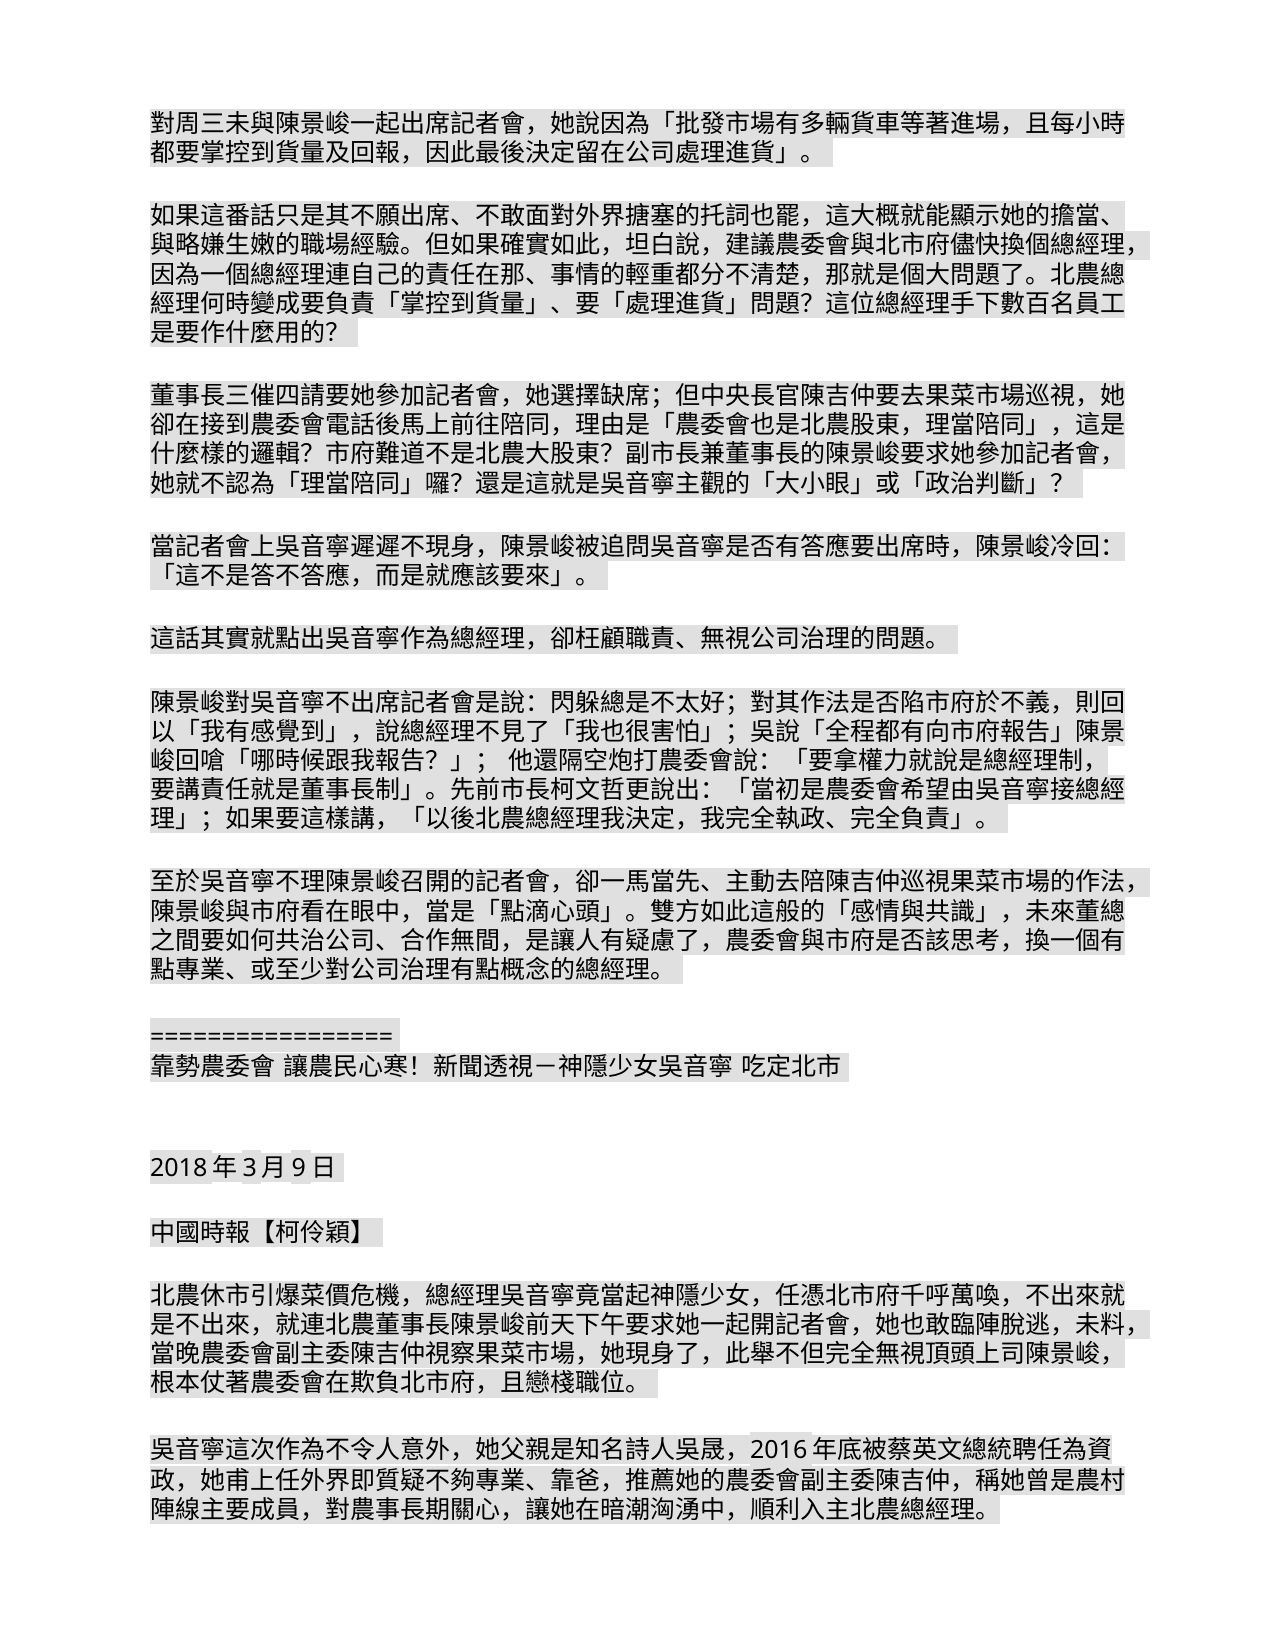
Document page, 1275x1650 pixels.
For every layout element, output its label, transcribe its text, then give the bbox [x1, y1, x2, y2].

text 北農，就是台北農產運銷公司的簡稱，是全台灣最大的蔬菜水果拍賣平台，官股佔了將近一半，每日拍賣蔬果量佔全台三分之一以上，一年成交金額數百億，員工五、六百人。因為是個肥缺，而且具有全台蔬果定價影響力，人渣黨的新潮流系，垂涎已久，想方設法要把原有的總經理韓國瑜 (國民黨籍) 搞下台。後來，經驗老練的韓國瑜退下，竟然由一位吳姓女同學接任掌管，年薪兩百多萬。安插這位同學上任的是負責管理全台灣農業事務的農委會，理由是說她對農業有熱情，是個所謂農運份子。 如果這種理由說得通，那應該來找我擔任北農總經理或農委會主委才對，因為我是台灣農運的先驅，早在30年前就和戴振耀在高雄發展農運，亦即農權會。老實說，美國太空總署 (NASA) 也應該來找我去擔任主管，為什麼呢？因為我對太空非常狂熱，每天觀察天空及星星月亮無數次。我當醫生賺到的第一筆薪水就是買了一架當年價值將近兩萬元的台天文望遠鏡，不是要偷看對面大樓的人洗澡，而是為了看月亮看星星，監測外星人及幽浮的行蹤。這等熱情，世間少有。美國太空總署不來找我當主任，還有天理嗎？ 這位吳同學依我看，就算當個基層員工，能力恐怕都大有問題，居然能擔任這樣一個重要公司的操盤手，那就好像你很喜歡去遊樂場搭太空飛船，然後你就被派去開太空梭登陸火星那樣離譜。 台灣的所謂社運人士，找不到幾個玩真的，似乎只要有利可圖，只要給予權位，有哪一個會根據自己的能力與志向以及做為一個人的基本尊嚴而拒絕？我不是說所謂社運人士不能當官，我是說，你就算要當官，也要有一點基本能力才行啊。在台灣，做為一個社運元老，聽到社運我就很想吐；所謂社運，不折不扣就是一種當官或選舉的晉身階與名利跳板，極少例外。 我更想說的是，台灣這二十幾年來，綠營勢力迅速壯大，在所謂民主自由謊言的掩護下，一人得道，雞犬昇天，分贓政治發揮得徹底淋漓盡致，搶資源，卡位，分贓，賣官鬻爵，吃相非常難看。過去舊國民黨扯爛污比較含蓄，會害羞，四下無人處才偷吃一下；人渣黨卻完全不是這樣，他不是拿湯匙吃，而是公然開一部怪手來整座金山銀山都能掏空，瘋狂搶奪，吃到見骨。 分贓政治具有一種穩定幫派的巨大力量。你看，人渣黨遠遠比國民黨都還團結，但他並不是憑著某種理念而緊緊團結在一起，而是團結在私人利益之下，所謂雞犬昇天，雨露均霑，只要順從者皆能論功行賞。不服氣者請你告訴我，有多少過去稍微有一點點參與經驗的綠營支持者沒有得到各式各樣的名位與資源及各種好處？只要你夠乖，幾乎是統統有獎，而且牽親引戚，姑姑嫂嫂表哥弟媳三姨媽五叔公，大家都能分一杯羹。難道不就是這樣嗎？這一切 "家天下" 的作法，正是過去黨外所大力攻擊的，如今自己一旦掌權，卻爛得遠比過去舊國民黨時期還徹底。 在分贓政治底下，有一個社會據以發展、非常重要的基礎被消滅了，簡單說就是專業主義，用人唯才。綠營當道，當然也是用人唯才，不過卻是奴才的才，管你有沒有能力，只要顏色正確，只要夠聽話，好處就會給你；顏色不對，就想方設法剝奪你應有的或既有的權益。越是所謂讀書人，通常就越乖越聽話，越知道如何搭順風車舉順風旗。 我不是念社會科學，很多東西不敢信口開河，但就我長期對於一些國家的觀察，比方說菲律賓、越南、印度、韓國、緬甸與泰國等等，我得到一個印象，那就是政治品質的良莠，確實深深影響了一整個國家與社會的興衰與長遠發展。比方說韓國，歷經亞洲金融風暴整個國家幾乎破產之際，卻能迅速從廢墟中站起來，恐怕一大部份得歸功於金大中以及韓國人民的普遍良好素質。反之，一些原本可以有更好發展的國家，政治之腐敗貪污及民粹橫行，卻使得整個國家與社會走向另一個方向，陷入長期的紛亂、衰敗與沉淪，而台灣恰恰就是走上這樣一條路，一切惡行竟都奉民主之名。 這裏有一段影片，很短，各位看看這位同學的表現，非常不可思議。這樣的能力居然也敢坐上這樣的位子。但她其實只是冰山之一角，更加荒腔走板的人事任用多得是： https://goo.gl/SGUpQp 如果看不到這影片，可以試試這裏： https://goo.gl/Z9mNE6 陳真 2018. 03. 10. ============================== 【年薪250萬】營收、財報吳音寧一問三不知 被封「超高薪實習生」 上報快訊／陳婕翎 2018年3月10日 北市議員徐世勳在臉書公布一則備詢吳音寧片段，網友將吳封為「超高薪實習生」。（圖片取自徐世勳臉書） 台北果菜市場休市3天造成菜價暴跌，北農總經理吳音寧是否「適任」話題持續發酵。台北市議員徐世勳9日在臉書公布一則質詢吳的片段，她不僅不懂財務報表，連北農營收狀況也答不出來，只頻頻回「會認真學習」。影片一出，網友將吳封為「超高薪實習生」。 該影片中，吳音寧被提問是否看得懂財務報表時，她只不斷回答「我有認真在學習」、「有學習的心」。吳強調，她來自產地，對農業有很大的熱情，有自信可以將這份工作做好。但當徐世勳詢問台北四大產銷公司營收狀況時，漁產、畜牧、花卉負責人都能清楚回答，只有代表台北農產的吳音寧左顧右盼不知道答案。 對於吳音寧在議會的表現，網友紛紛表示，任何一家企業的總經理應該都是具備專業技能，然後再談進修，而不是完全門外漢來學習如何當總經理。「連營收狀況都不知道的還能當總經理？」甚至有人譏諷：「這是超高薪實習生嗎？」 ================ 風評：「神隱少女」的驚奇之旅，北農總經理誰找的？ 風傳媒 主筆室 2018-03-09 沒有最驚奇，只有更驚奇！台北果菜市場鬧出休假過了頭，導致菜價崩跌後，最奇特的身為北農總經理、首當其衝該負責的吳音寧，卻上演「神隱少女」戲碼供全國欣賞，菜價問題還沒了，倒惹出中央與北市府爭相卸責的鬥嘴鼓，若非農委會主委林聰賢自日本返國舉行記者會明快道歉，這事大概一時半刻都無法了結。 身為北農總經理，吳音寧顯然對自身職份與倫理都認識不清。當全國民眾眼看著台北果菜市場春節休5天、節後休3日、元宵後再接再厲休3日，造成菜價崩跌，產地農民欲哭無淚；北農的直屬上級單位台北市政府，外加中央主管部會農委會，三天兩頭或是召開記者會、或是被記者堵訪，力求安定農民之心、解決菜價問題時，總經理吳音寧完全不見人影。 甚至在周三下午，北農通知媒體要召開記者會，兼任北農董事長的副市長陳景峻要帶著吳音寧、市場處官員，一起面對外界，向社會解釋說明─或是道歉時，外界原本以為「神隱少女」終於要露面了。 結果，吳音寧硬是不出面，讓陳景峻尷尬的面對外界。 坦白說，吳音寧選擇缺席的作法，不論從官場倫理、公司治理角度看，都只能以無能、無擔當、甚至惡劣來形容。 北農既然被定位在總經理制，吳音寧不論愛或不愛，就是要負起全責；她既無能也沒專業；真出了狀況後，又毫無擔當的神隱不願面對外界。當其在公司體制上的主管董事長、官僚階層中的上級市府，告知並要求其一起參與記者會，面對外界時，竟然能持續選擇神隱，既違官場倫理、更視公司治理如無物。 當然，最後這位神隱少女出面了；她在周三晚上與農委會副主委陳吉仲一起巡視果菜市場，周四拍賣結束後召開記者會說明。對她的神隱多日，她說是忙著處理事情，「當時只想到怎麼作事」；但難道她不知道，作為公營企業負責人、面對引發社會如此大的事件，出來面對外界、好好說明，難道不是「做事」？ 對周三未與陳景峻一起出席記者會，她說因為「批發市場有多輛貨車等著進場，且每小時都要掌控到貨量及回報，因此最後決定留在公司處理進貨」。 如果這番話只是其不願出席、不敢面對外界搪塞的托詞也罷，這大概就能顯示她的擔當、與略嫌生嫩的職場經驗。但如果確實如此，坦白說，建議農委會與北市府儘快換個總經理，因為一個總經理連自己的責任在那、事情的輕重都分不清楚，那就是個大問題了。北農總經理何時變成要負責「掌控到貨量」、要「處理進貨」問題？這位總經理手下數百名員工是要作什麼用的？ 董事長三催四請要她參加記者會，她選擇缺席；但中央長官陳吉仲要去果菜市場巡視，她卻在接到農委會電話後馬上前往陪同，理由是「農委會也是北農股東，理當陪同」，這是什麼樣的邏輯？市府難道不是北農大股東？副市長兼董事長的陳景峻要求她參加記者會，她就不認為「理當陪同」囉？還是這就是吳音寧主觀的「大小眼」或「政治判斷」？ 當記者會上吳音寧遲遲不現身，陳景峻被追問吳音寧是否有答應要出席時，陳景峻冷回：「這不是答不答應，而是就應該要來」。 這話其實就點出吳音寧作為總經理，卻枉顧職責、無視公司治理的問題。 陳景峻對吳音寧不出席記者會是說：閃躲總是不太好；對其作法是否陷市府於不義，則回以「我有感覺到」，說總經理不見了「我也很害怕」；吳說「全程都有向市府報告」陳景峻回嗆「哪時候跟我報告？」； 他還隔空炮打農委會說：「要拿權力就說是總經理制，要講責任就是董事長制」。先前市長柯文哲更說出：「當初是農委會希望由吳音寧接總經理」；如果要這樣講，「以後北農總經理我決定，我完全執政、完全負責」。 至於吳音寧不理陳景峻召開的記者會，卻一馬當先、主動去陪陳吉仲巡視果菜市場的作法，陳景峻與市府看在眼中，當是「點滴心頭」。雙方如此這般的「感情與共識」，未來董總之間要如何共治公司、合作無間，是讓人有疑慮了，農委會與市府是否該思考，換一個有點專業、或至少對公司治理有點概念的總經理。 ================= 靠勢農委會 讓農民心寒！新聞透視－神隱少女吳音寧 吃定北市 2018年3月9日 中國時報【柯伶穎】 北農休市引爆菜價危機，總經理吳音寧竟當起神隱少女，任憑北市府千呼萬喚，不出來就是不出來，就連北農董事長陳景峻前天下午要求她一起開記者會，她也敢臨陣脫逃，未料，當晚農委會副主委陳吉仲視察果菜市場，她現身了，此舉不但完全無視頂頭上司陳景峻，根本仗著農委會在欺負北市府，且戀棧職位。 吳音寧這次作為不令人意外，她父親是知名詩人吳晟，2016年底被蔡英文總統聘任為資政，她甫上任外界即質疑不夠專業、靠爸，推薦她的農委會副主委陳吉仲，稱她曾是農村陣線主要成員，對農事長期關心，讓她在暗潮洶湧中，順利入主北農總經理。 [150, 75, 1125, 1524]
